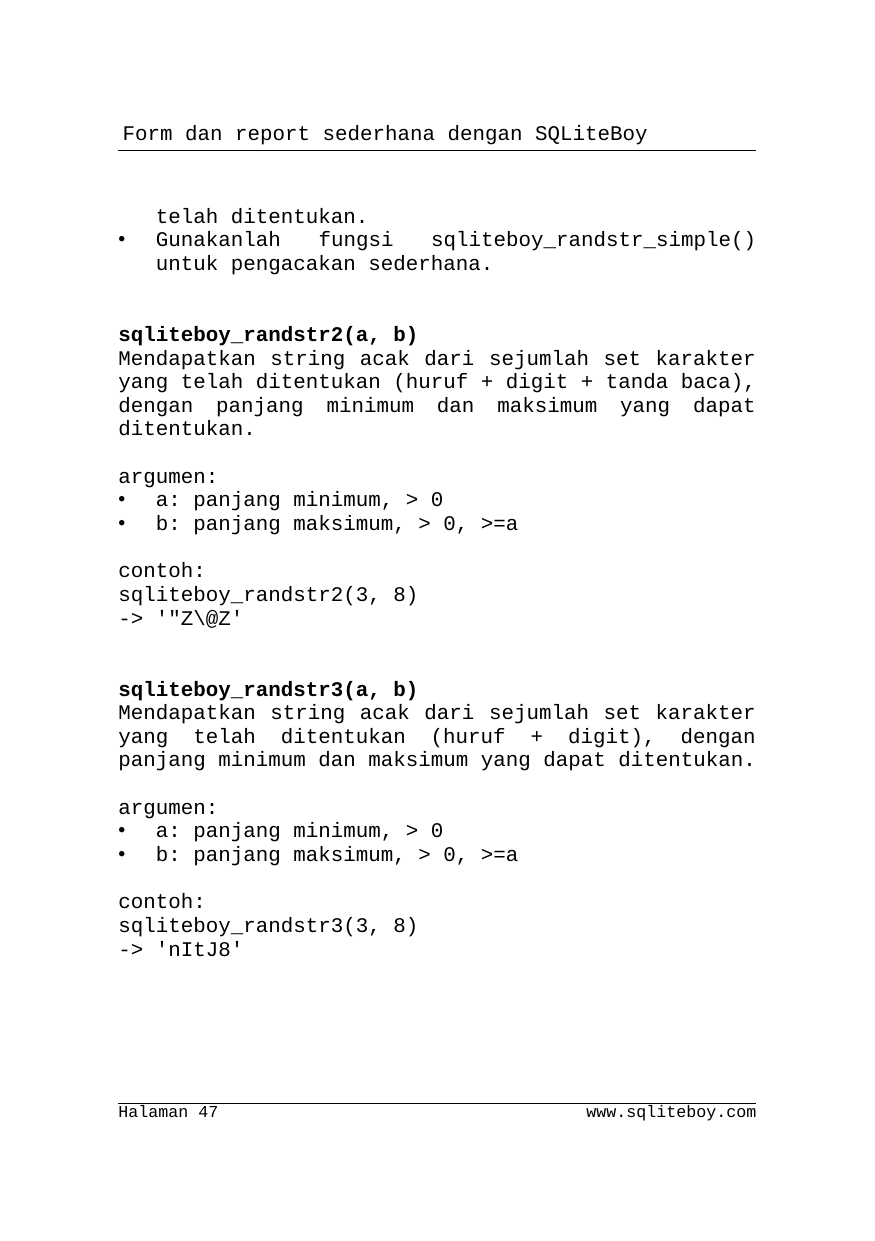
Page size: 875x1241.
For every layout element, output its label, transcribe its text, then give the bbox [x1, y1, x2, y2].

text contoh: [118, 560, 756, 584]
list Gunakanlah fungsi sqliteboy_randstr_simple() untuk pengacakan sederhana. [118, 229, 756, 277]
list b: panjang maksimum, > 0, >=a [118, 513, 756, 537]
list a: panjang minimum, > 0 [118, 489, 756, 513]
text sqliteboy_randstr2(3, 8) [118, 584, 756, 608]
list b: panjang maksimum, > 0, >=a [118, 844, 756, 868]
text sqliteboy_randstr3(3, 8) [118, 915, 756, 939]
text Mendapatkan string acak dari sejumlah set karakter yang telah ditentukan (huruf + digit + tanda baca), dengan panjang minimum dan maksimum yang dapat ditentukan. [118, 347, 756, 442]
text argumen: [118, 466, 756, 489]
text Mendapatkan string acak dari sejumlah set karakter yang telah ditentukan (huruf + digit), dengan panjang minimum dan maksimum yang dapat ditentukan. [118, 702, 756, 773]
text -> 'nItJ8' [118, 939, 756, 962]
list telah ditentukan. [118, 206, 756, 229]
text -> '"Z\@Z' [118, 608, 756, 631]
text sqliteboy_randstr2(a, b) [118, 324, 756, 347]
list a: panjang minimum, > 0 [118, 820, 756, 844]
text argumen: [118, 797, 756, 820]
text contoh: [118, 891, 756, 915]
text sqliteboy_randstr3(a, b) [118, 678, 756, 702]
